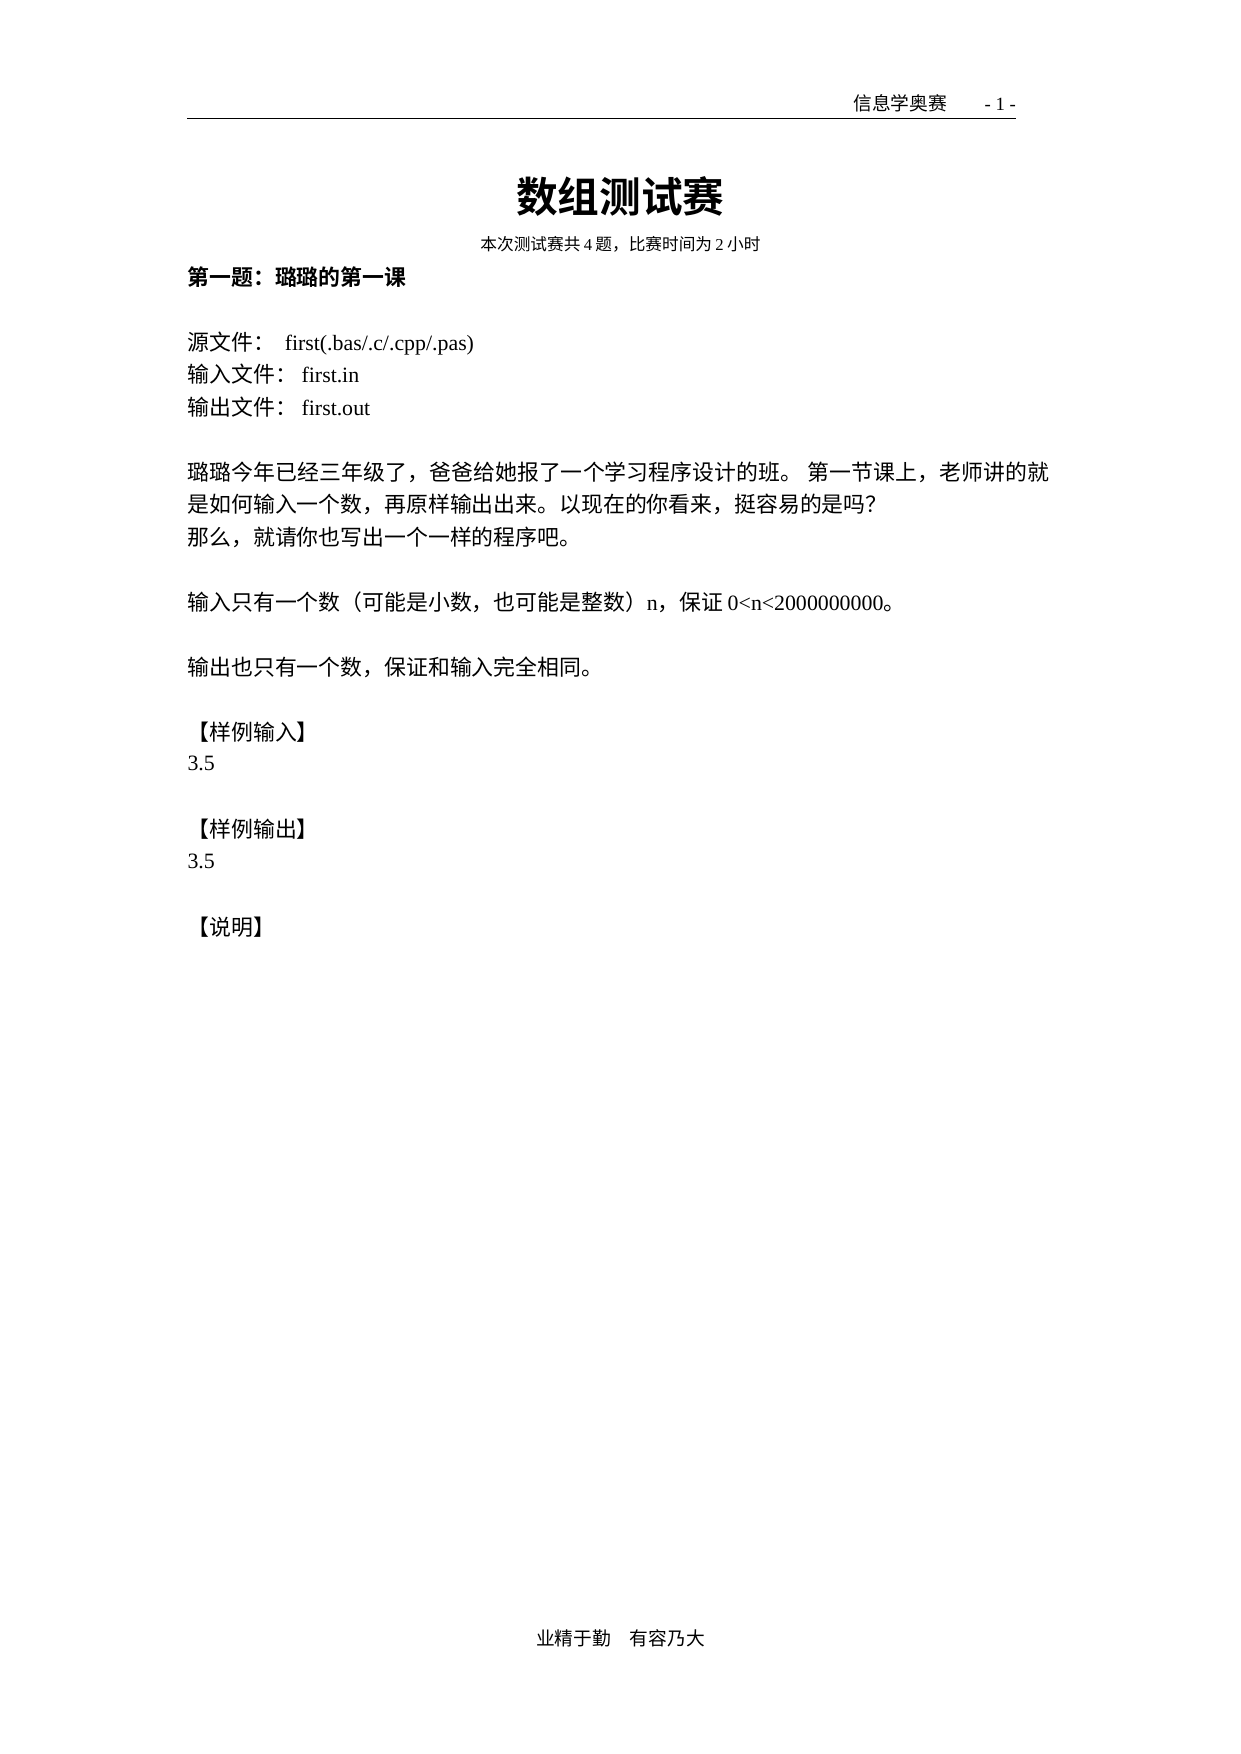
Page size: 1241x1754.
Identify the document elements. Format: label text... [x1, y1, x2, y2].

text 璐璐今年已经三年级了，爸爸给她报了一个学习程序设计的班。 第一节课上，老师讲的就是如何输入一个数，再原样输出出来。以现在的你看来，挺容易的是吗？ [187, 454, 1053, 519]
text 数组测试赛 [187, 162, 1053, 227]
text 【样例输入】 [187, 714, 1053, 747]
text 第一题：璐璐的第一课 [187, 259, 1053, 292]
text 那么，就请你也写出一个一样的程序吧。 [187, 519, 1053, 552]
text 本次测试赛共4题，比赛时间为2小时 [187, 227, 1053, 259]
text 输入文件： first.in [187, 357, 1053, 389]
text 输出也只有一个数，保证和输入完全相同。 [187, 649, 1053, 682]
text 输出文件： first.out [187, 389, 1053, 422]
text 【样例输出】 [187, 812, 1053, 844]
text 3.5 [187, 747, 1053, 779]
text 输入只有一个数（可能是小数，也可能是整数）n，保证0<n<2000000000。 [187, 584, 1053, 617]
text 3.5 [187, 844, 1053, 877]
text 源文件： first(.bas/.c/.cpp/.pas) [187, 324, 1053, 357]
text 【说明】 [187, 909, 1053, 942]
